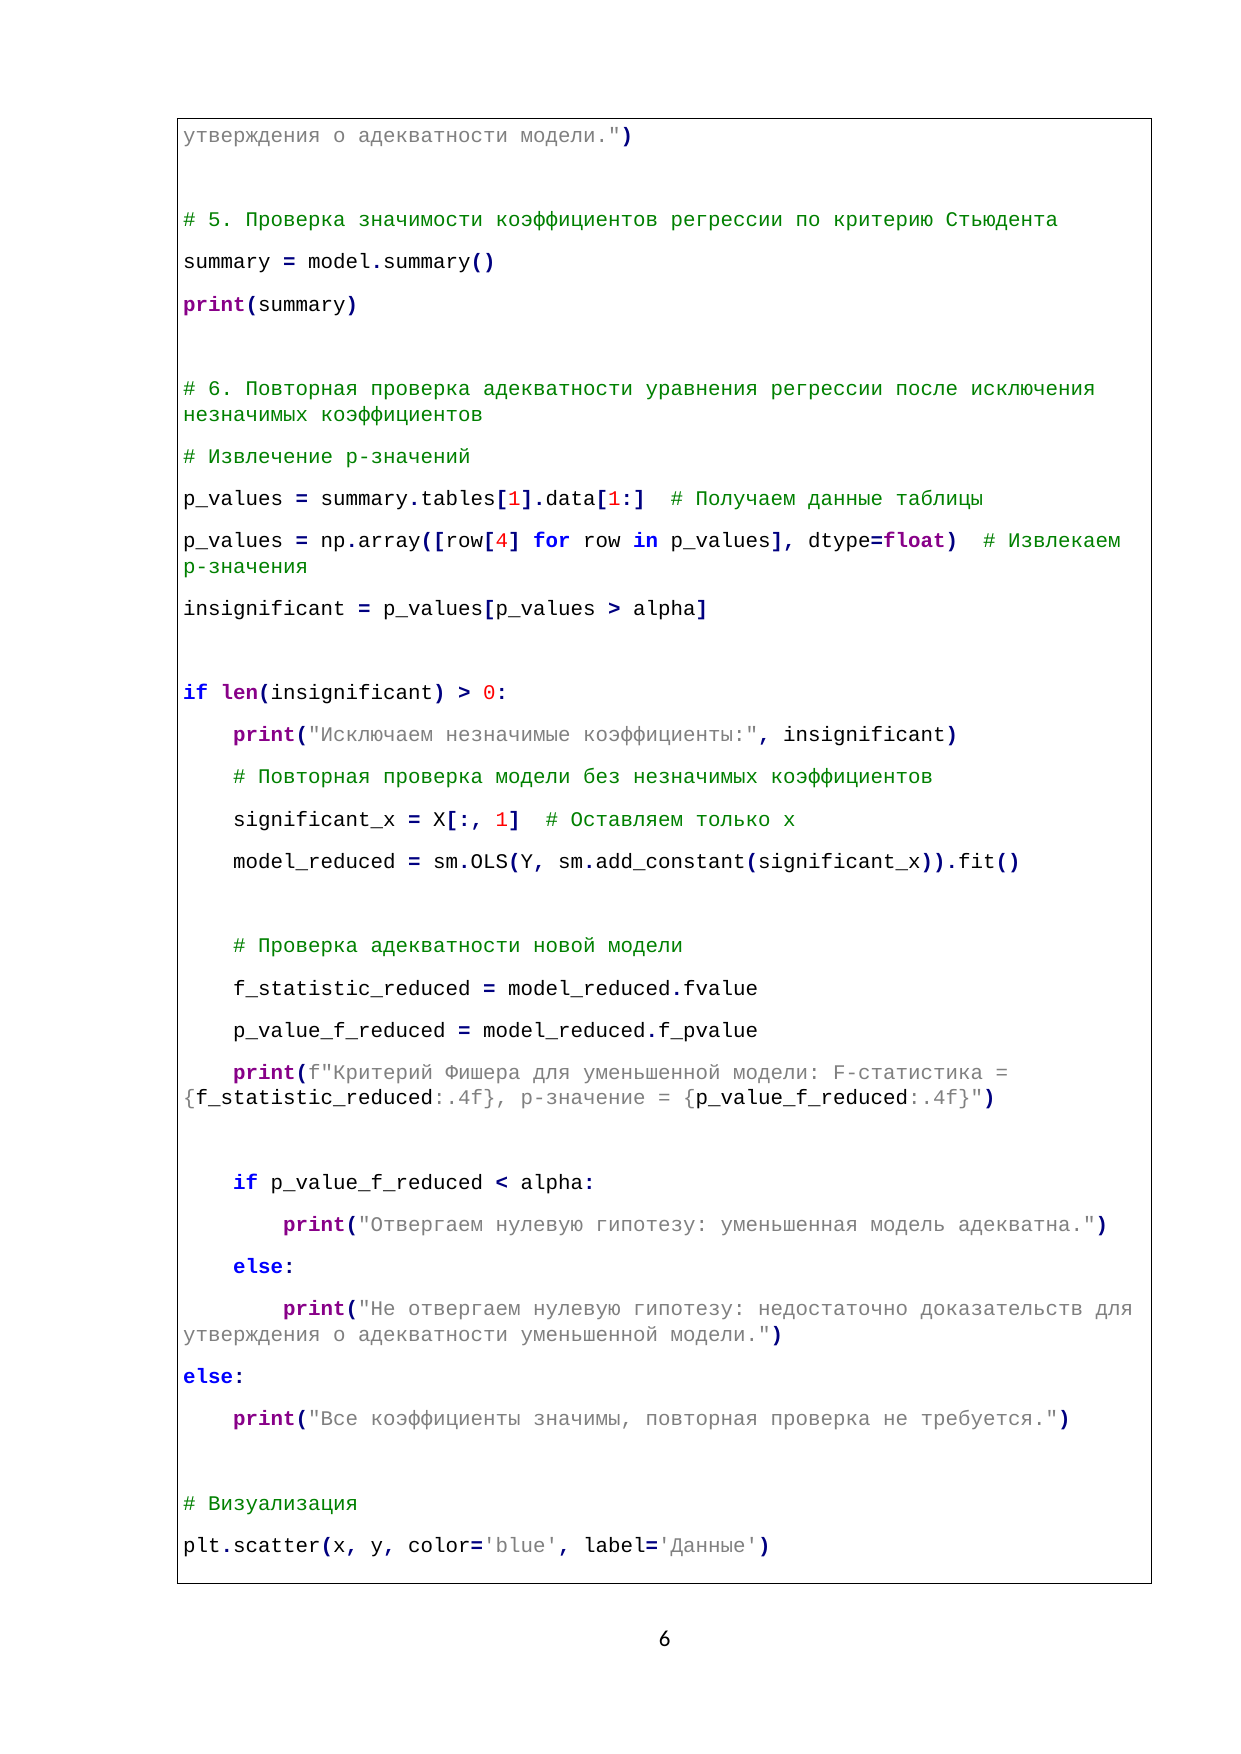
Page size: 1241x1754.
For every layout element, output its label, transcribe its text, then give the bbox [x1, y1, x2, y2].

table_header утверждения о адекватности модели.") # 5. Проверка значимости коэффициентов регрессии по критерию Стьюдента summary = model.summary() print(summary) # 6. Повторная проверка адекватности уравнения регрессии после исключения незначимых коэффициентов # Извлечение p-значений p_values = summary.tables[1].data[1:] # Получаем данные таблицы p_values = np.array([row[4] for row in p_values], dtype=float) # Извлекаем p-значения insignificant = p_values[p_values > alpha] if len(insignificant) > 0: print("Исключаем незначимые коэффициенты:", insignificant) # Повторная проверка модели без незначимых коэффициентов significant_x = X[:, 1] # Оставляем только x model_reduced = sm.OLS(Y, sm.add_constant(significant_x)).fit() # Проверка адекватности новой модели f_statistic_reduced = model_reduced.fvalue p_value_f_reduced = model_reduced.f_pvalue print(f"Критерий Фишера для уменьшенной модели: F-статистика = {f_statistic_reduced:.4f}, p-значение = {p_value_f_reduced:.4f}") if p_value_f_reduced < alpha: print("Отвергаем нулевую гипотезу: уменьшенная модель адекватна.") else: print("Не отвергаем нулевую гипотезу: недостаточно доказательств для утверждения о адекватности уменьшенной модели.") else: print("Все коэффициенты значимы, повторная проверка не требуется.") # Визуализация plt.scatter(x, y, color='blue', label='Данные') [178, 119, 1151, 1583]
